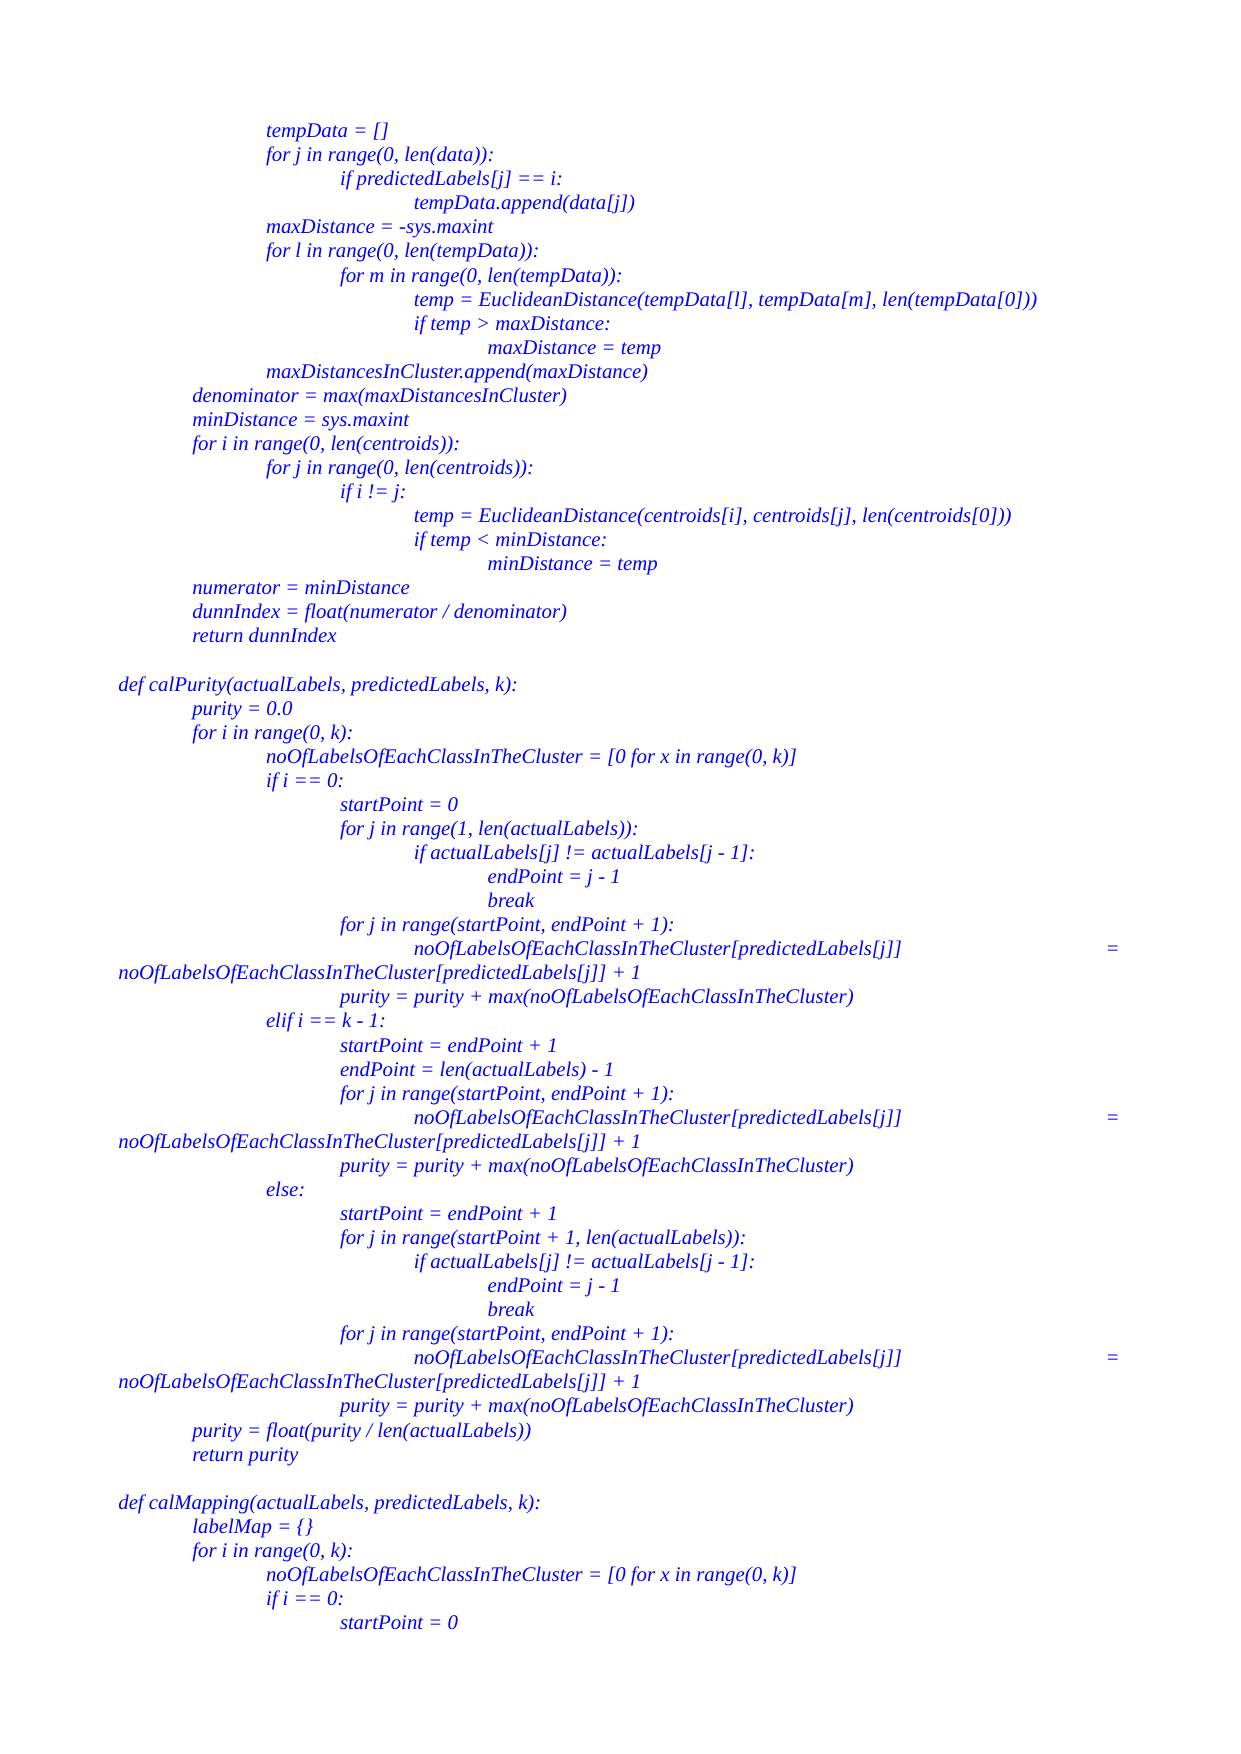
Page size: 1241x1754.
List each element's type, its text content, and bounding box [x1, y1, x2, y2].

text startPoint = 0 [118, 792, 1122, 816]
text endPoint = len(actualLabels) - 1 [118, 1057, 1122, 1081]
text tempData = [] [118, 118, 1122, 142]
text if predictedLabels[j] == i: [118, 166, 1122, 190]
text minDistance = temp [118, 551, 1122, 575]
text startPoint = endPoint + 1 [118, 1201, 1122, 1225]
text if temp < minDistance: [118, 527, 1122, 551]
text return dunnIndex [118, 623, 1122, 647]
text for j in range(startPoint, endPoint + 1): [118, 912, 1122, 936]
text noOfLabelsOfEachClassInTheCluster[predictedLabels[j]] = noOfLabelsOfEachClassInTheCluster[predictedLabels[j]] + 1 [118, 1105, 1122, 1153]
text noOfLabelsOfEachClassInTheCluster = [0 for x in range(0, k)] [118, 1562, 1122, 1586]
text temp = EuclideanDistance(tempData[l], tempData[m], len(tempData[0])) [118, 287, 1122, 311]
text if actualLabels[j] != actualLabels[j - 1]: [118, 1249, 1122, 1273]
text temp = EuclideanDistance(centroids[i], centroids[j], len(centroids[0])) [118, 503, 1122, 527]
text startPoint = 0 [118, 1610, 1122, 1634]
text for j in range(0, len(centroids)): [118, 455, 1122, 479]
text for j in range(startPoint, endPoint + 1): [118, 1081, 1122, 1105]
text if temp > maxDistance: [118, 311, 1122, 335]
text for j in range(1, len(actualLabels)): [118, 816, 1122, 840]
text for j in range(startPoint, endPoint + 1): [118, 1321, 1122, 1345]
text for l in range(0, len(tempData)): [118, 238, 1122, 262]
text break [118, 1297, 1122, 1321]
text for j in range(startPoint + 1, len(actualLabels)): [118, 1225, 1122, 1249]
text startPoint = endPoint + 1 [118, 1032, 1122, 1057]
text else: [118, 1177, 1122, 1201]
text endPoint = j - 1 [118, 1273, 1122, 1297]
text purity = purity + max(noOfLabelsOfEachClassInTheCluster) [118, 984, 1122, 1008]
text labelMap = {} [118, 1514, 1122, 1538]
text if actualLabels[j] != actualLabels[j - 1]: [118, 840, 1122, 864]
text for i in range(0, k): [118, 1538, 1122, 1562]
text for i in range(0, k): [118, 720, 1122, 744]
text for m in range(0, len(tempData)): [118, 262, 1122, 287]
text noOfLabelsOfEachClassInTheCluster[predictedLabels[j]] = noOfLabelsOfEachClassInTheCluster[predictedLabels[j]] + 1 [118, 1345, 1122, 1393]
text def calPurity(actualLabels, predictedLabels, k): [118, 672, 1122, 696]
text return purity [118, 1442, 1122, 1466]
text tempData.append(data[j]) [118, 190, 1122, 214]
text purity = purity + max(noOfLabelsOfEachClassInTheCluster) [118, 1153, 1122, 1177]
text purity = purity + max(noOfLabelsOfEachClassInTheCluster) [118, 1393, 1122, 1417]
text numerator = minDistance [118, 575, 1122, 599]
text for i in range(0, len(centroids)): [118, 431, 1122, 455]
text noOfLabelsOfEachClassInTheCluster = [0 for x in range(0, k)] [118, 744, 1122, 768]
text endPoint = j - 1 [118, 864, 1122, 888]
text minDistance = sys.maxint [118, 407, 1122, 431]
text denominator = max(maxDistancesInCluster) [118, 383, 1122, 407]
text elif i == k - 1: [118, 1008, 1122, 1032]
text break [118, 888, 1122, 912]
text if i != j: [118, 479, 1122, 503]
text maxDistancesInCluster.append(maxDistance) [118, 359, 1122, 383]
text if i == 0: [118, 1586, 1122, 1610]
text def calMapping(actualLabels, predictedLabels, k): [118, 1490, 1122, 1514]
text purity = float(purity / len(actualLabels)) [118, 1417, 1122, 1442]
text if i == 0: [118, 768, 1122, 792]
text purity = 0.0 [118, 696, 1122, 720]
text for j in range(0, len(data)): [118, 142, 1122, 166]
text noOfLabelsOfEachClassInTheCluster[predictedLabels[j]] = noOfLabelsOfEachClassInTheCluster[predictedLabels[j]] + 1 [118, 936, 1122, 984]
text maxDistance = temp [118, 335, 1122, 359]
text dunnIndex = float(numerator / denominator) [118, 599, 1122, 623]
text maxDistance = -sys.maxint [118, 214, 1122, 238]
